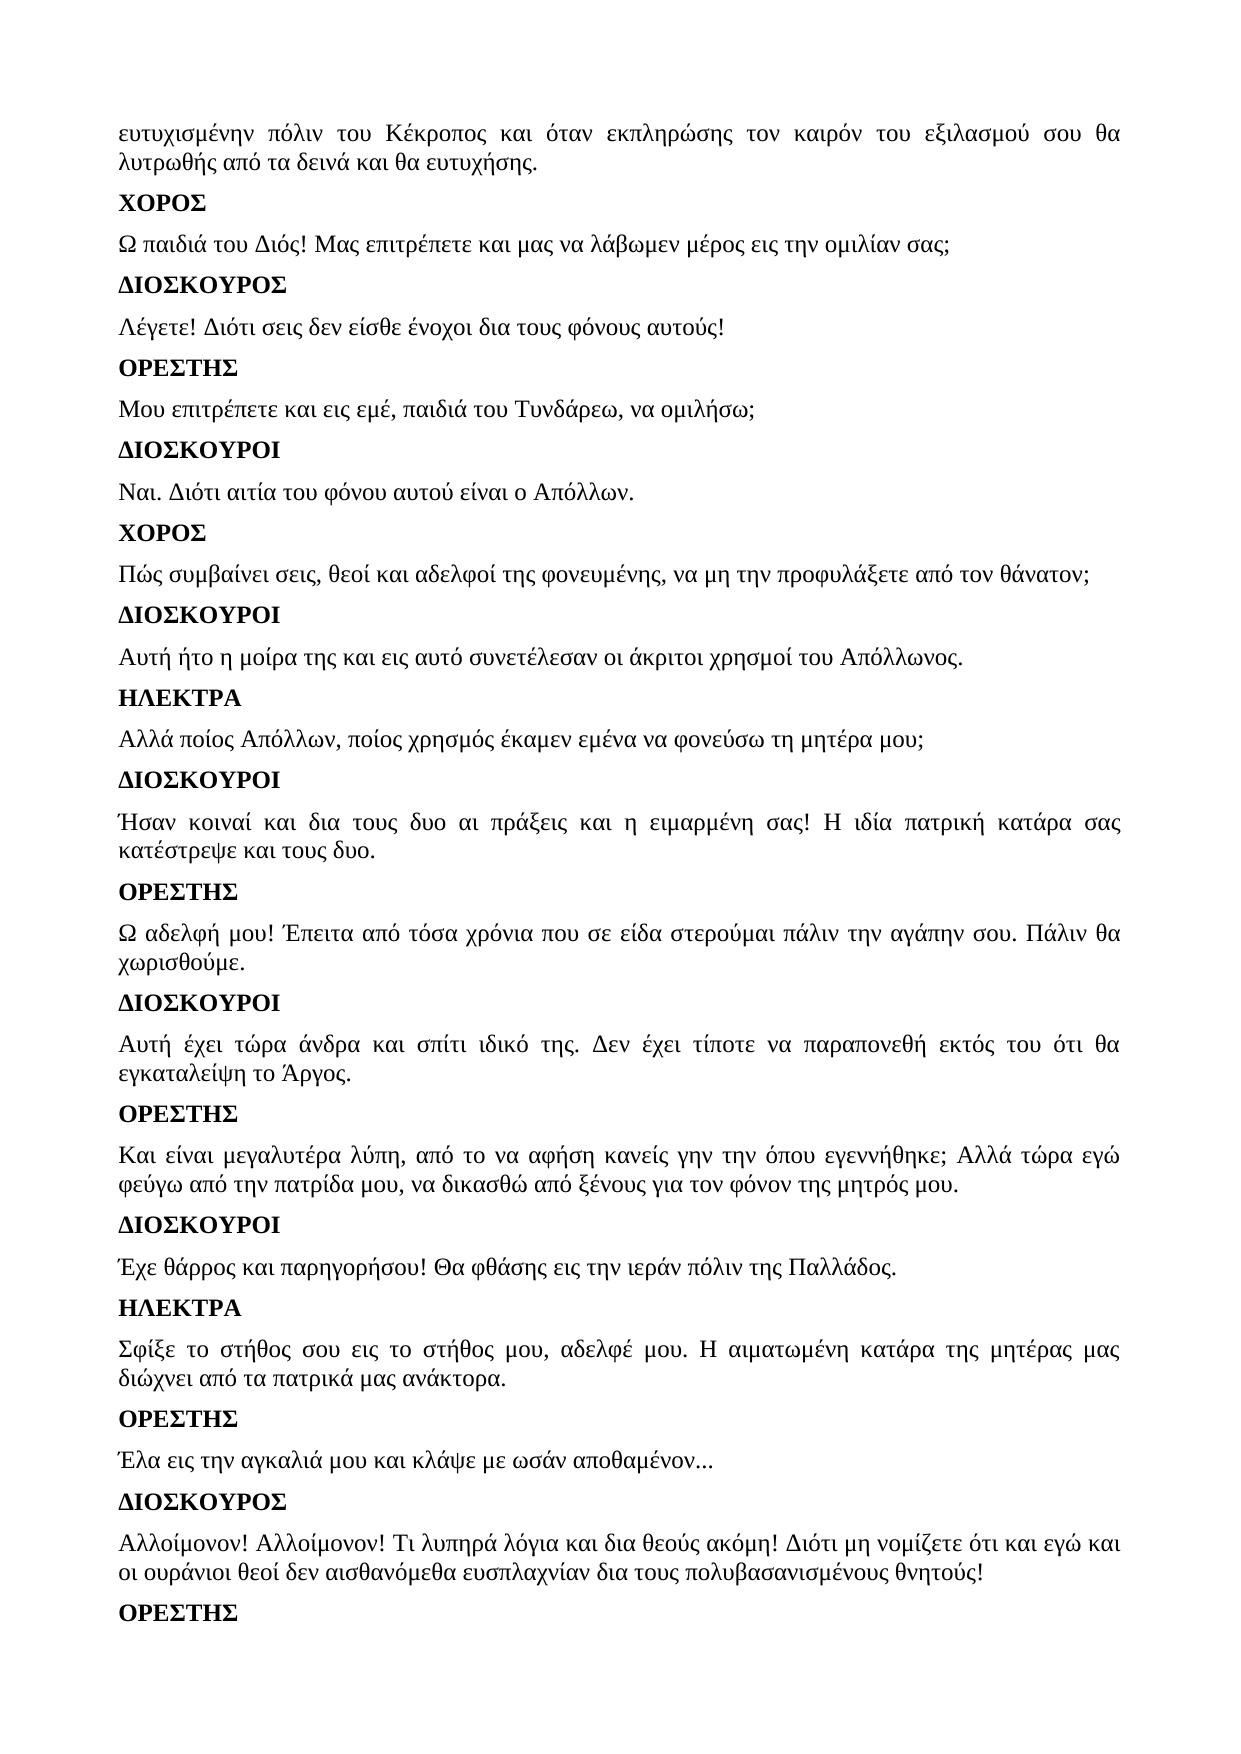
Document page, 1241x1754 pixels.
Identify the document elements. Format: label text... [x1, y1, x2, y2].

text Αυτή ήτο η μοίρα της και εις αυτό συνετέλεσαν οι άκριτοι χρησμοί του Απόλλωνος. [118, 642, 1122, 671]
text ΔΙΟΣΚΟΥΡΟΣ [118, 1487, 1122, 1516]
text ΔΙΟΣΚΟΥΡΟΣ [118, 271, 1122, 299]
text Αυτή έχει τώρα άνδρα και σπίτι ιδικό της. Δεν έχει τίποτε να παραπονεθή εκτός του ότι θα εγκαταλείψη το Άργος. [118, 1029, 1122, 1087]
text Έχε θάρρος και παρηγορήσου! Θα φθάσης εις την ιεράν πόλιν της Παλλάδος. [118, 1252, 1122, 1281]
text ΗΛΕΚΤΡΑ [118, 683, 1122, 712]
text Ω παιδιά του Διός! Μας επιτρέπετε και μας να λάβωμεν μέρος εις την ομιλίαν σας; [118, 229, 1122, 258]
text Αλλοίμονον! Αλλοίμονον! Τι λυπηρά λόγια και δια θεούς ακόμη! Διότι μη νομίζετε ότι και εγώ και οι ουράνιοι θεοί δεν αισθανόμεθα ευσπλαχνίαν δια τους πολυβασανισμένους θνητούς! [118, 1528, 1122, 1586]
text Και είναι μεγαλυτέρα λύπη, από το να αφήση κανείς γην την όπου εγεννήθηκε; Αλλά τώρα εγώ φεύγω από την πατρίδα μου, να δικασθώ από ξένους για τον φόνον της μητρός μου. [118, 1141, 1122, 1198]
text ΔΙΟΣΚΟΥΡΟΙ [118, 988, 1122, 1017]
text ΔΙΟΣΚΟΥΡΟΙ [118, 436, 1122, 464]
text ΗΛΕΚΤΡΑ [118, 1293, 1122, 1322]
text ΟΡΕΣΤΗΣ [118, 877, 1122, 906]
text ευτυχισμένην πόλιν του Κέκροπος και όταν εκπληρώσης τον καιρόν του εξιλασμού σου θα λυτρωθής από τα δεινά και θα ευτυχήσης. [118, 118, 1122, 176]
text Έλα εις την αγκαλιά μου και κλάψε με ωσάν αποθαμένον... [118, 1446, 1122, 1474]
text Πώς συμβαίνει σεις, θεοί και αδελφοί της φονευμένης, να μη την προφυλάξετε από τον θάνατον; [118, 559, 1122, 588]
text ΔΙΟΣΚΟΥΡΟΙ [118, 1211, 1122, 1239]
text ΧΟΡΟΣ [118, 188, 1122, 217]
text ΧΟΡΟΣ [118, 518, 1122, 547]
text ΟΡΕΣΤΗΣ [118, 1598, 1122, 1627]
text Ω αδελφή μου! Έπειτα από τόσα χρόνια που σε είδα στερούμαι πάλιν την αγάπην σου. Πάλιν θα χωρισθούμε. [118, 918, 1122, 976]
text ΟΡΕΣΤΗΣ [118, 1404, 1122, 1433]
text Αλλά ποίος Απόλλων, ποίος χρησμός έκαμεν εμένα να φονεύσω τη μητέρα μου; [118, 724, 1122, 753]
text Ναι. Διότι αιτία του φόνου αυτού είναι ο Απόλλων. [118, 477, 1122, 506]
text Σφίξε το στήθος σου εις το στήθος μου, αδελφέ μου. Η αιματωμένη κατάρα της μητέρας μας διώχνει από τα πατρικά μας ανάκτορα. [118, 1334, 1122, 1392]
text Μου επιτρέπετε και εις εμέ, παιδιά του Τυνδάρεω, να ομιλήσω; [118, 394, 1122, 423]
text ΔΙΟΣΚΟΥΡΟΙ [118, 601, 1122, 629]
text Ήσαν κοιναί και δια τους δυο αι πράξεις και η ειμαρμένη σας! Η ιδία πατρική κατάρα σας κατέστρεψε και τους δυο. [118, 807, 1122, 864]
text ΔΙΟΣΚΟΥΡΟΙ [118, 766, 1122, 794]
text ΟΡΕΣΤΗΣ [118, 1099, 1122, 1128]
text Λέγετε! Διότι σεις δεν είσθε ένοχοι δια τους φόνους αυτούς! [118, 312, 1122, 341]
text ΟΡΕΣΤΗΣ [118, 353, 1122, 382]
